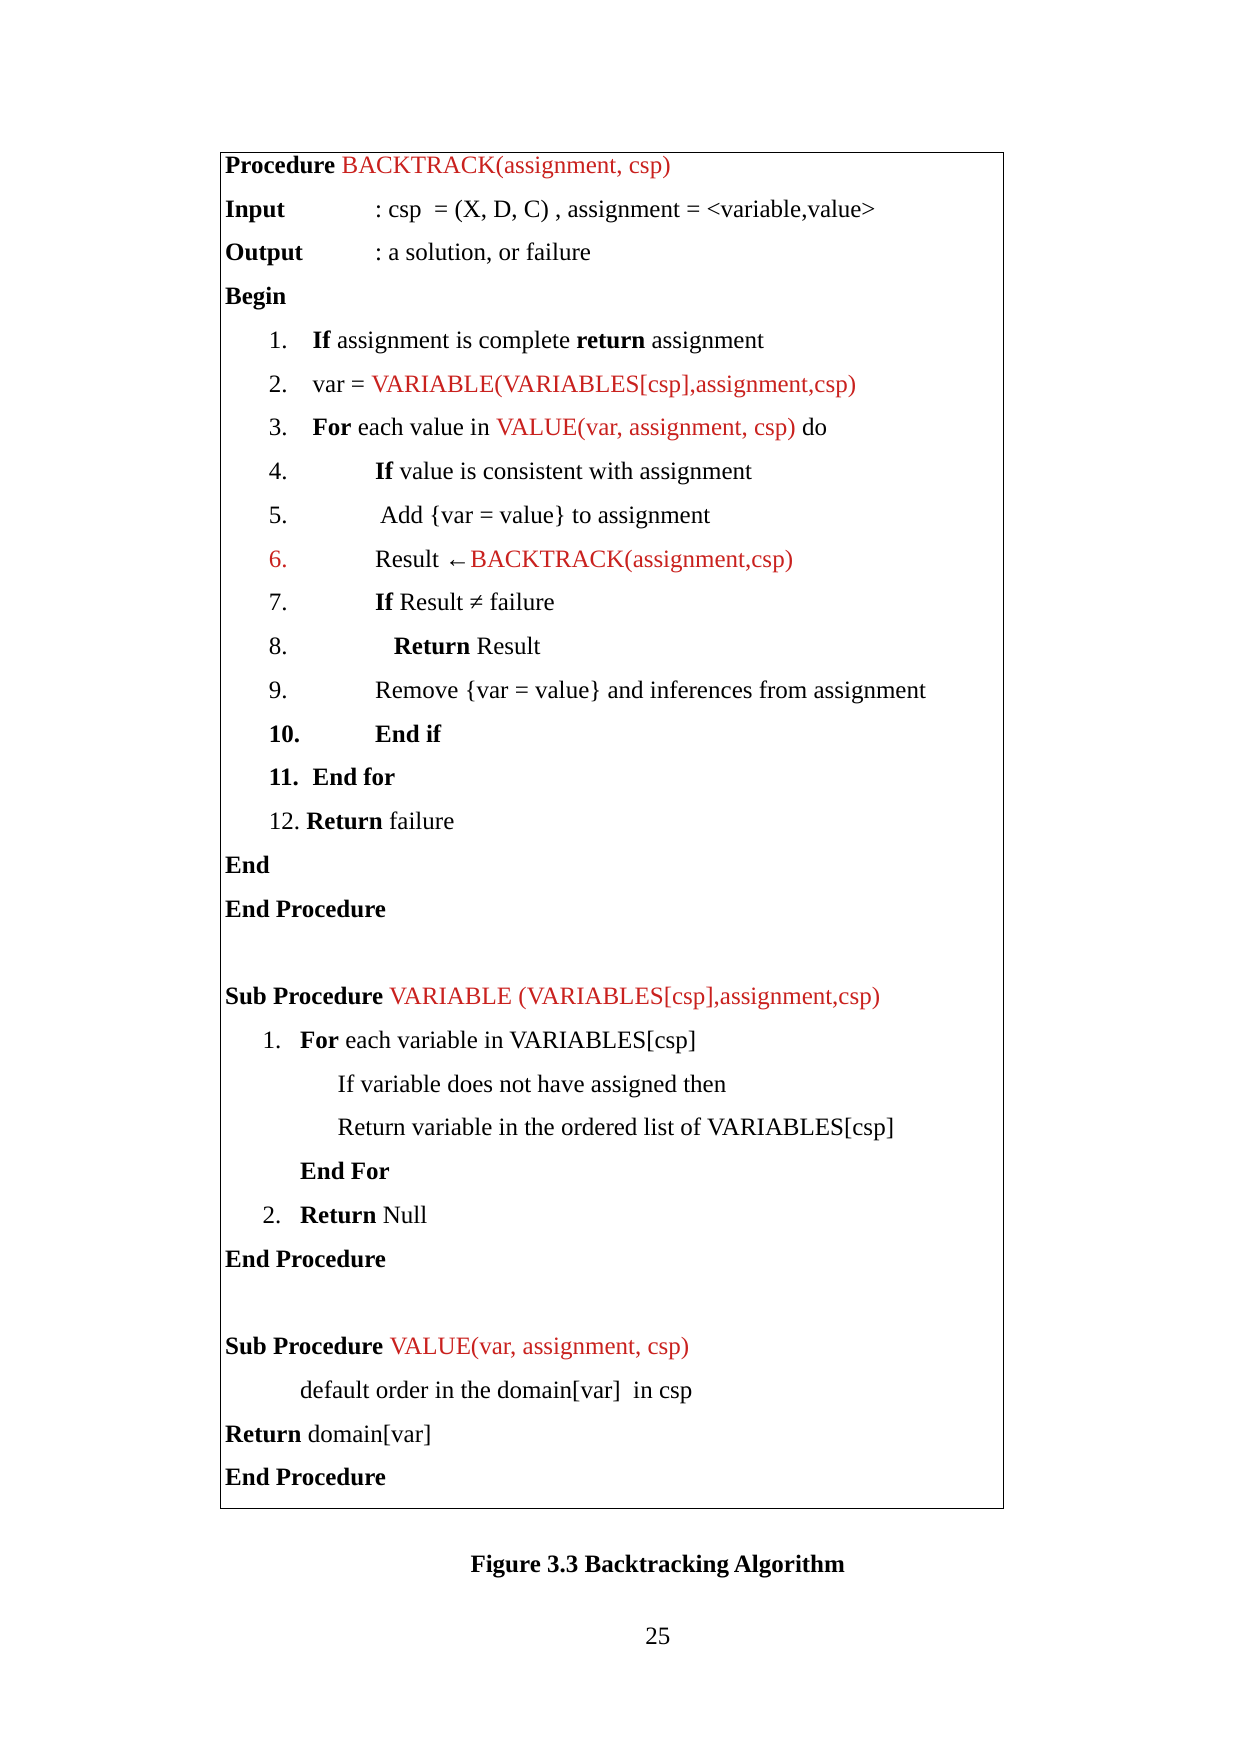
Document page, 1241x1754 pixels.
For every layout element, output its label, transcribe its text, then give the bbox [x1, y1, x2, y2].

title [1004, 806, 1090, 835]
title Return failure [269, 806, 1003, 835]
title If variable does not have assigned then [300, 1069, 1003, 1097]
title Begin [225, 281, 1003, 310]
title [1004, 850, 1090, 879]
title default order in the domain[var] in csp [225, 1375, 1003, 1404]
title Sub Procedure VALUE(var, assignment, csp) [225, 1331, 1003, 1360]
title Return variable in the ordered list of VARIABLES[csp] [300, 1112, 1003, 1141]
title If Result ≠ failure [269, 587, 1003, 616]
title End [225, 850, 1003, 879]
title Result ←BACKTRACK(assignment,csp) [269, 544, 1003, 572]
title [1004, 237, 1090, 266]
title [1004, 194, 1090, 222]
title [1004, 1462, 1090, 1491]
title [1004, 1200, 1090, 1229]
title [1004, 675, 1090, 704]
title End Procedure [225, 894, 1003, 922]
title End For [262, 1156, 1003, 1185]
title [1004, 719, 1090, 747]
title [1004, 369, 1090, 397]
title [1004, 544, 1090, 572]
title For each variable in VARIABLES[csp] [262, 1025, 1003, 1054]
title Procedure BACKTRACK(assignment, csp) [225, 150, 1090, 179]
title End if [269, 719, 1003, 747]
title [1004, 981, 1090, 1010]
title [1004, 1419, 1090, 1447]
title [1004, 1112, 1090, 1141]
title For each value in VALUE(var, assignment, csp) do [269, 412, 1003, 441]
title Remove {var = value} and inferences from assignment [269, 675, 1003, 704]
title Figure 3.3 Backtracking Algorithm [225, 1549, 1090, 1577]
title [1004, 412, 1090, 441]
title If value is consistent with assignment [269, 456, 1003, 485]
title [1004, 1069, 1090, 1097]
title [1004, 325, 1090, 354]
title Return Null [262, 1200, 1003, 1229]
title [1004, 1375, 1090, 1404]
title [1004, 456, 1090, 485]
title Return Result [269, 631, 1003, 660]
title [1004, 631, 1090, 660]
title [1004, 894, 1090, 922]
title var = VARIABLE(VARIABLES[csp],assignment,csp) [269, 369, 1003, 397]
title Add {var = value} to assignment [269, 500, 1003, 529]
title [1004, 762, 1090, 791]
title End for [269, 762, 1003, 791]
title Output : a solution, or failure [225, 237, 1003, 266]
title [1004, 281, 1090, 310]
title Sub Procedure VARIABLE (VARIABLES[csp],assignment,csp) [225, 981, 1003, 1010]
title [1004, 1025, 1090, 1054]
title [1004, 587, 1090, 616]
title [1004, 1156, 1090, 1185]
title If assignment is complete return assignment [269, 325, 1003, 354]
title Return domain[var] [225, 1419, 1003, 1447]
title End Procedure [225, 1244, 1003, 1272]
title [1004, 1244, 1090, 1272]
title [1004, 1331, 1090, 1360]
title Input : csp = (X, D, C) , assignment = <variable,value> [225, 194, 1003, 222]
title End Procedure [225, 1462, 1003, 1491]
title [1004, 500, 1090, 529]
